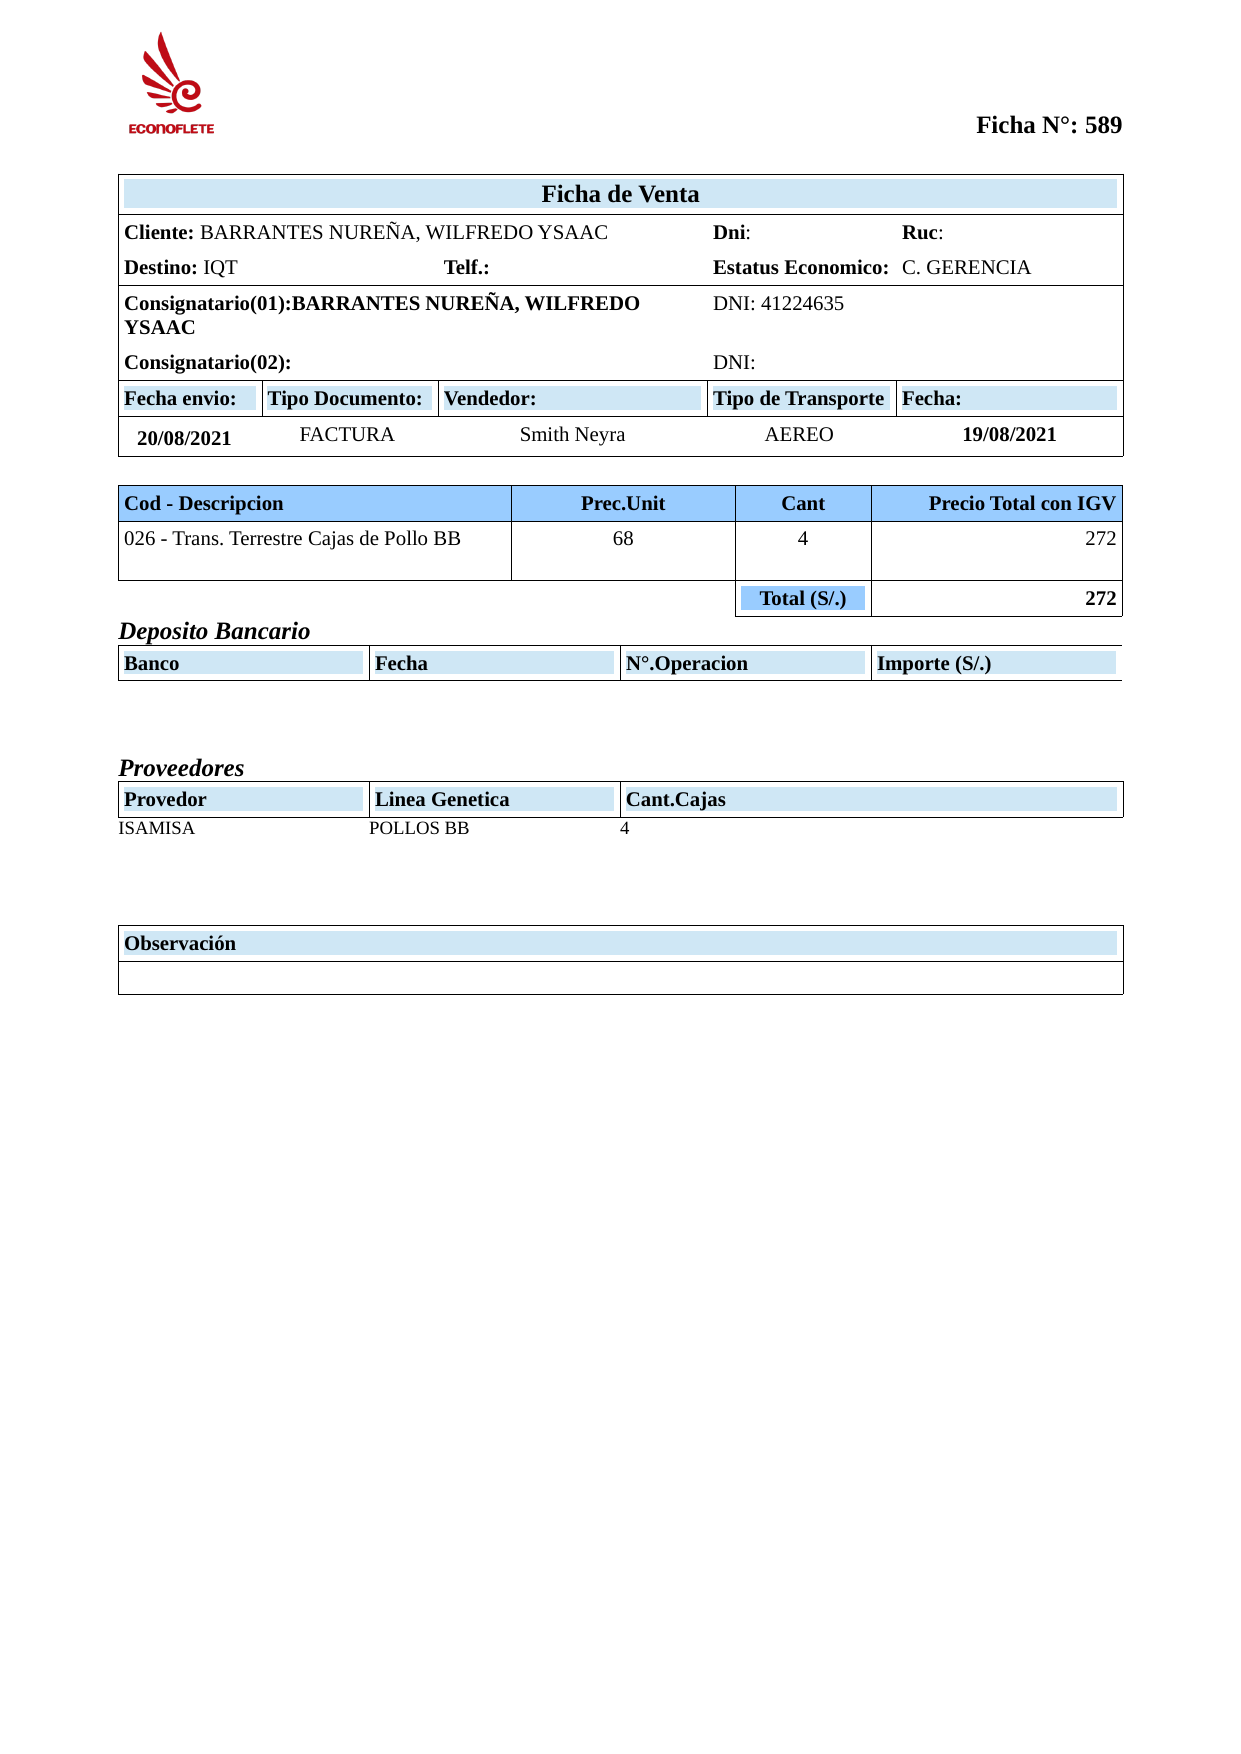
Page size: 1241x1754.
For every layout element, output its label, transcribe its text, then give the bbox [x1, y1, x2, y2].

table_header Prec.Unit [512, 486, 735, 521]
table_cell [118, 882, 369, 903]
table_header Observación [119, 926, 1123, 961]
table_cell [118, 729, 369, 753]
picture [118, 31, 225, 134]
table_cell 19/08/2021 [896, 417, 1123, 456]
table_cell [871, 681, 1122, 704]
table_cell [871, 729, 1122, 753]
table_cell 272 [872, 522, 1122, 580]
table_cell [118, 705, 369, 728]
table_cell [871, 705, 1122, 728]
table_cell Total (S/.) [736, 581, 871, 616]
table_cell [511, 581, 735, 616]
table_cell 026 - Trans. Terrestre Cajas de Pollo BB [119, 522, 511, 580]
table_cell FACTURA [262, 417, 438, 456]
table_cell 68 [512, 522, 735, 580]
table_cell Cliente: BARRANTES NUREÑA, WILFREDO YSAAC [119, 215, 707, 249]
table_cell [369, 903, 620, 925]
table_cell 4 [620, 818, 1123, 839]
table_cell [620, 882, 1123, 903]
table_cell Destino: IQT [119, 249, 438, 285]
table_cell Vendedor: [439, 381, 707, 416]
table_cell 272 [872, 581, 1122, 616]
table_cell [118, 681, 369, 704]
table_cell [369, 839, 620, 860]
table_header Linea Genetica [370, 782, 620, 817]
table_cell 20/08/2021 [119, 417, 262, 456]
table_cell [620, 903, 1123, 925]
table_cell [620, 681, 871, 704]
table_cell Consignatario(01):BARRANTES NUREÑA, WILFREDO YSAAC [119, 286, 707, 344]
table_cell Ruc: [896, 215, 1123, 249]
table_cell Tipo Documento: [263, 381, 438, 416]
table_cell Fecha envio: [119, 381, 262, 416]
table_cell [369, 860, 620, 882]
table_cell DNI: 41224635 [707, 286, 1123, 344]
table_cell [119, 962, 1123, 994]
table_header Cod - Descripcion [119, 486, 511, 521]
table_cell Dni: [707, 215, 896, 249]
table_cell [620, 860, 1123, 882]
table_header Fecha [370, 646, 620, 680]
table_cell [118, 839, 369, 860]
table_cell Tipo de Transporte [708, 381, 896, 416]
table_header Ficha de Venta [119, 175, 1123, 214]
table_cell [369, 681, 620, 704]
table_cell [369, 729, 620, 753]
table_header Importe (S/.) [872, 646, 1122, 680]
table_cell [118, 903, 369, 925]
table_header Banco [119, 646, 369, 680]
table_cell DNI: [707, 345, 1123, 380]
text Proveedores [118, 753, 1122, 781]
table_header Provedor [119, 782, 369, 817]
table_cell Estatus Economico: [707, 249, 896, 285]
table_cell Smith Neyra [438, 417, 707, 456]
table_cell C. GERENCIA [896, 249, 1123, 285]
table_cell [118, 581, 511, 616]
table_cell Consignatario(02): [119, 345, 707, 380]
text Deposito Bancario [118, 616, 1122, 645]
table_cell AEREO [707, 417, 896, 456]
table_header Cant.Cajas [621, 782, 1123, 817]
table_cell Telf.: [438, 249, 707, 285]
table_header Cant [736, 486, 871, 521]
table_cell [620, 705, 871, 728]
table_cell [369, 882, 620, 903]
table_cell [369, 705, 620, 728]
table_cell 4 [736, 522, 871, 580]
table_cell [620, 839, 1123, 860]
table_cell [620, 729, 871, 753]
table_cell POLLOS BB [369, 818, 620, 839]
table_cell ISAMISA [118, 818, 369, 839]
table_cell [118, 860, 369, 882]
table_header N°.Operacion [621, 646, 871, 680]
table_header Precio Total con IGV [872, 486, 1122, 521]
table_cell Fecha: [897, 381, 1123, 416]
